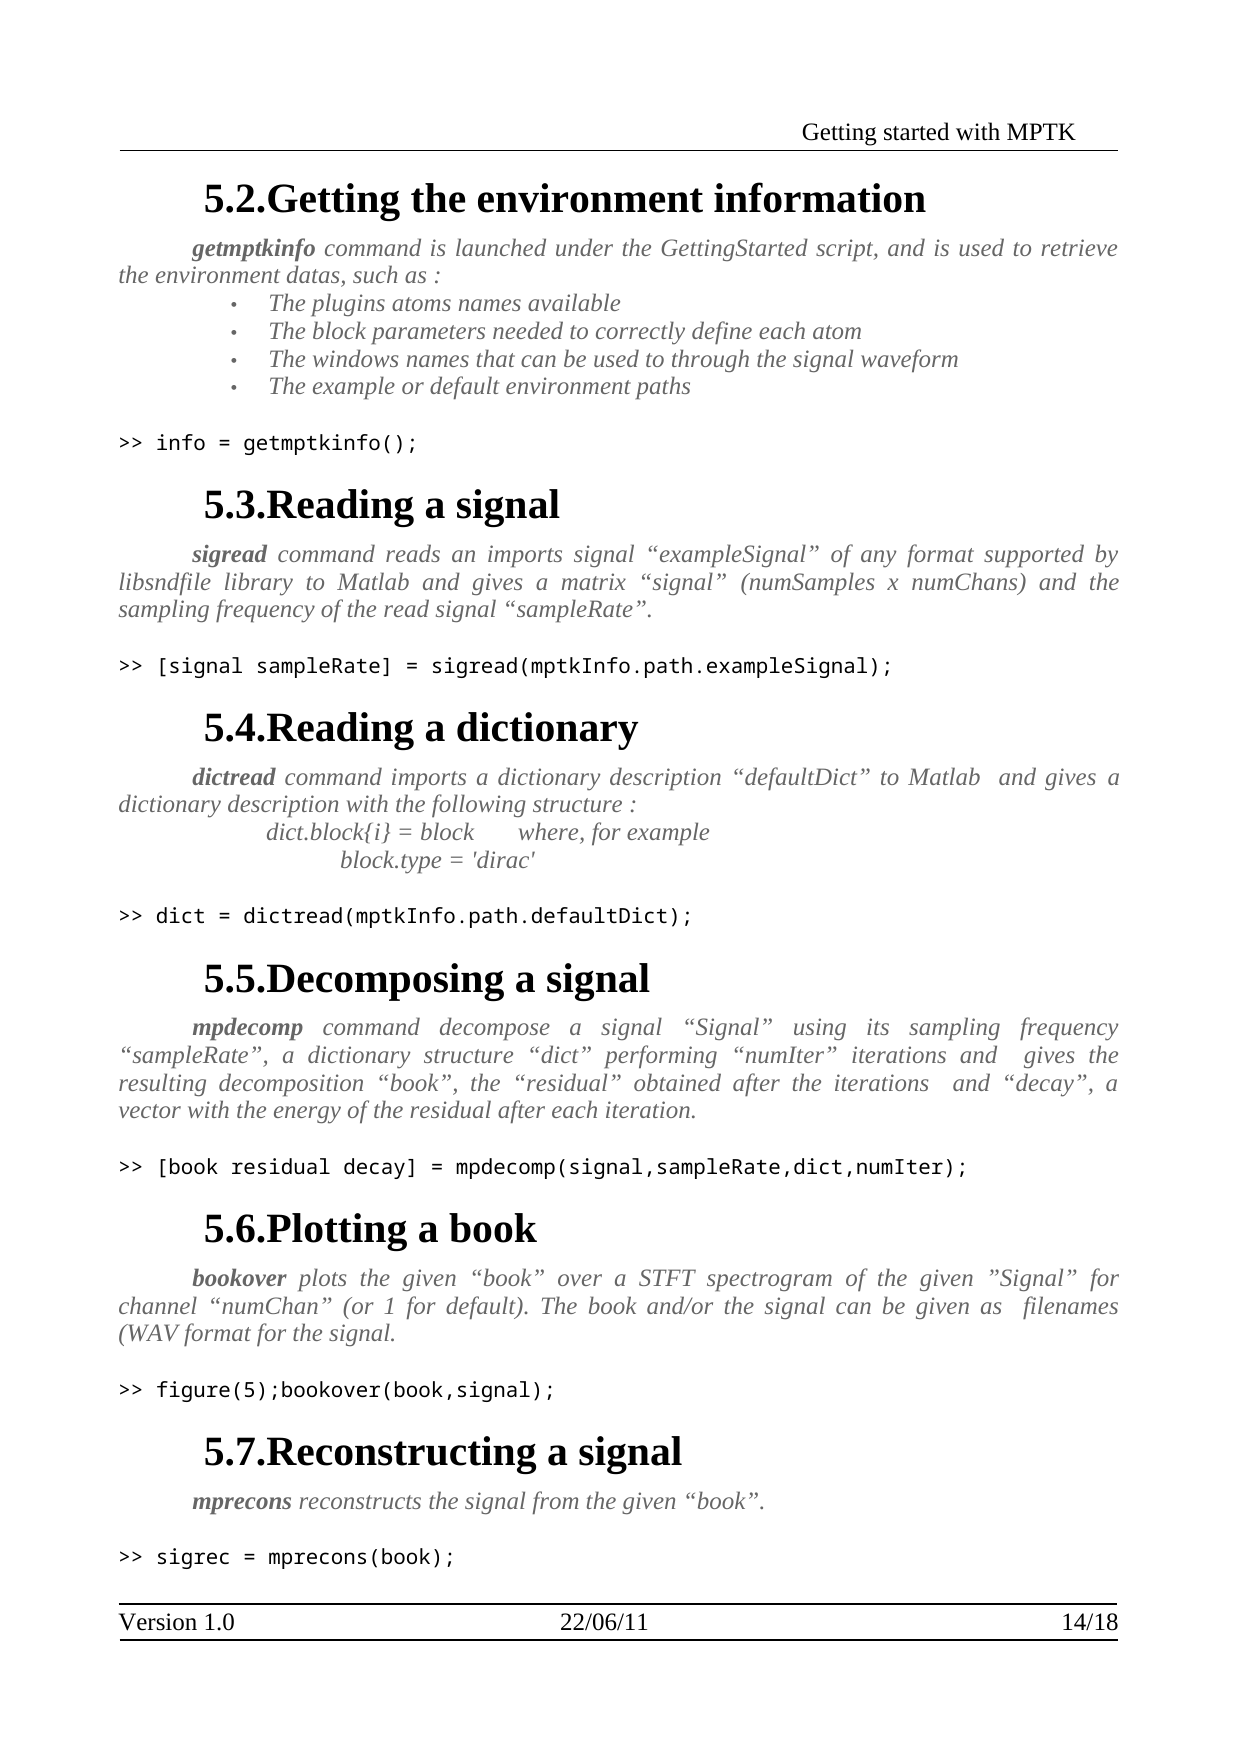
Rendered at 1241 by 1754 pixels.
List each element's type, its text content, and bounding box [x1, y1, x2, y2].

list The windows names that can be used to through the signal waveform [231, 345, 1122, 372]
text >> sigrec = mprecons(book); [118, 1542, 1122, 1571]
text mpdecomp command decompose a signal “Signal” using its sampling frequency “sampleRate”, a dictionary structure “dict” performing “numIter” iterations and gives the resulting decomposition “book”, the “residual” obtained after the iterations and “decay”, a vector with the energy of the residual after each iteration. [118, 1013, 1122, 1124]
subtitle Reconstructing a signal [193, 1428, 1122, 1474]
subtitle Reading a dictionary [193, 704, 1122, 750]
text >> [book residual decay] = mpdecomp(signal,sampleRate,dict,numIter); [118, 1152, 1122, 1181]
subtitle Decomposing a signal [193, 955, 1122, 1001]
text >> figure(5);bookover(book,signal); [118, 1375, 1122, 1403]
subtitle Reading a signal [193, 481, 1122, 527]
subtitle Plotting a book [193, 1206, 1122, 1252]
text >> info = getmptkinfo(); [118, 428, 1122, 456]
text block.type = 'dirac' [118, 846, 1122, 874]
list The example or default environment paths [231, 372, 1122, 400]
text dictread command imports a dictionary description “defaultDict” to Matlab and gives a dictionary description with the following structure : [118, 763, 1122, 818]
text >> dict = dictread(mptkInfo.path.defaultDict); [118, 901, 1122, 930]
text mprecons reconstructs the signal from the given “book”. [118, 1487, 1122, 1515]
text bookover plots the given “book” over a STFT spectrogram of the given ”Signal” for channel “numChan” (or 1 for default). The book and/or the signal can be given as filenames (WAV format for the signal. [118, 1264, 1122, 1347]
text dict.block{i} = block where, for example [118, 818, 1122, 846]
list The plugins atoms names available [231, 289, 1122, 317]
subtitle Getting the environment information [193, 175, 1122, 221]
text >> [signal sampleRate] = sigread(mptkInfo.path.exampleSignal); [118, 651, 1122, 679]
text sigread command reads an imports signal “exampleSignal” of any format supported by libsndfile library to Matlab and gives a matrix “signal” (numSamples x numChans) and the sampling frequency of the read signal “sampleRate”. [118, 540, 1122, 623]
text getmptkinfo command is launched under the GettingStarted script, and is used to retrieve the environment datas, such as : [118, 234, 1122, 289]
list The block parameters needed to correctly define each atom [231, 317, 1122, 345]
